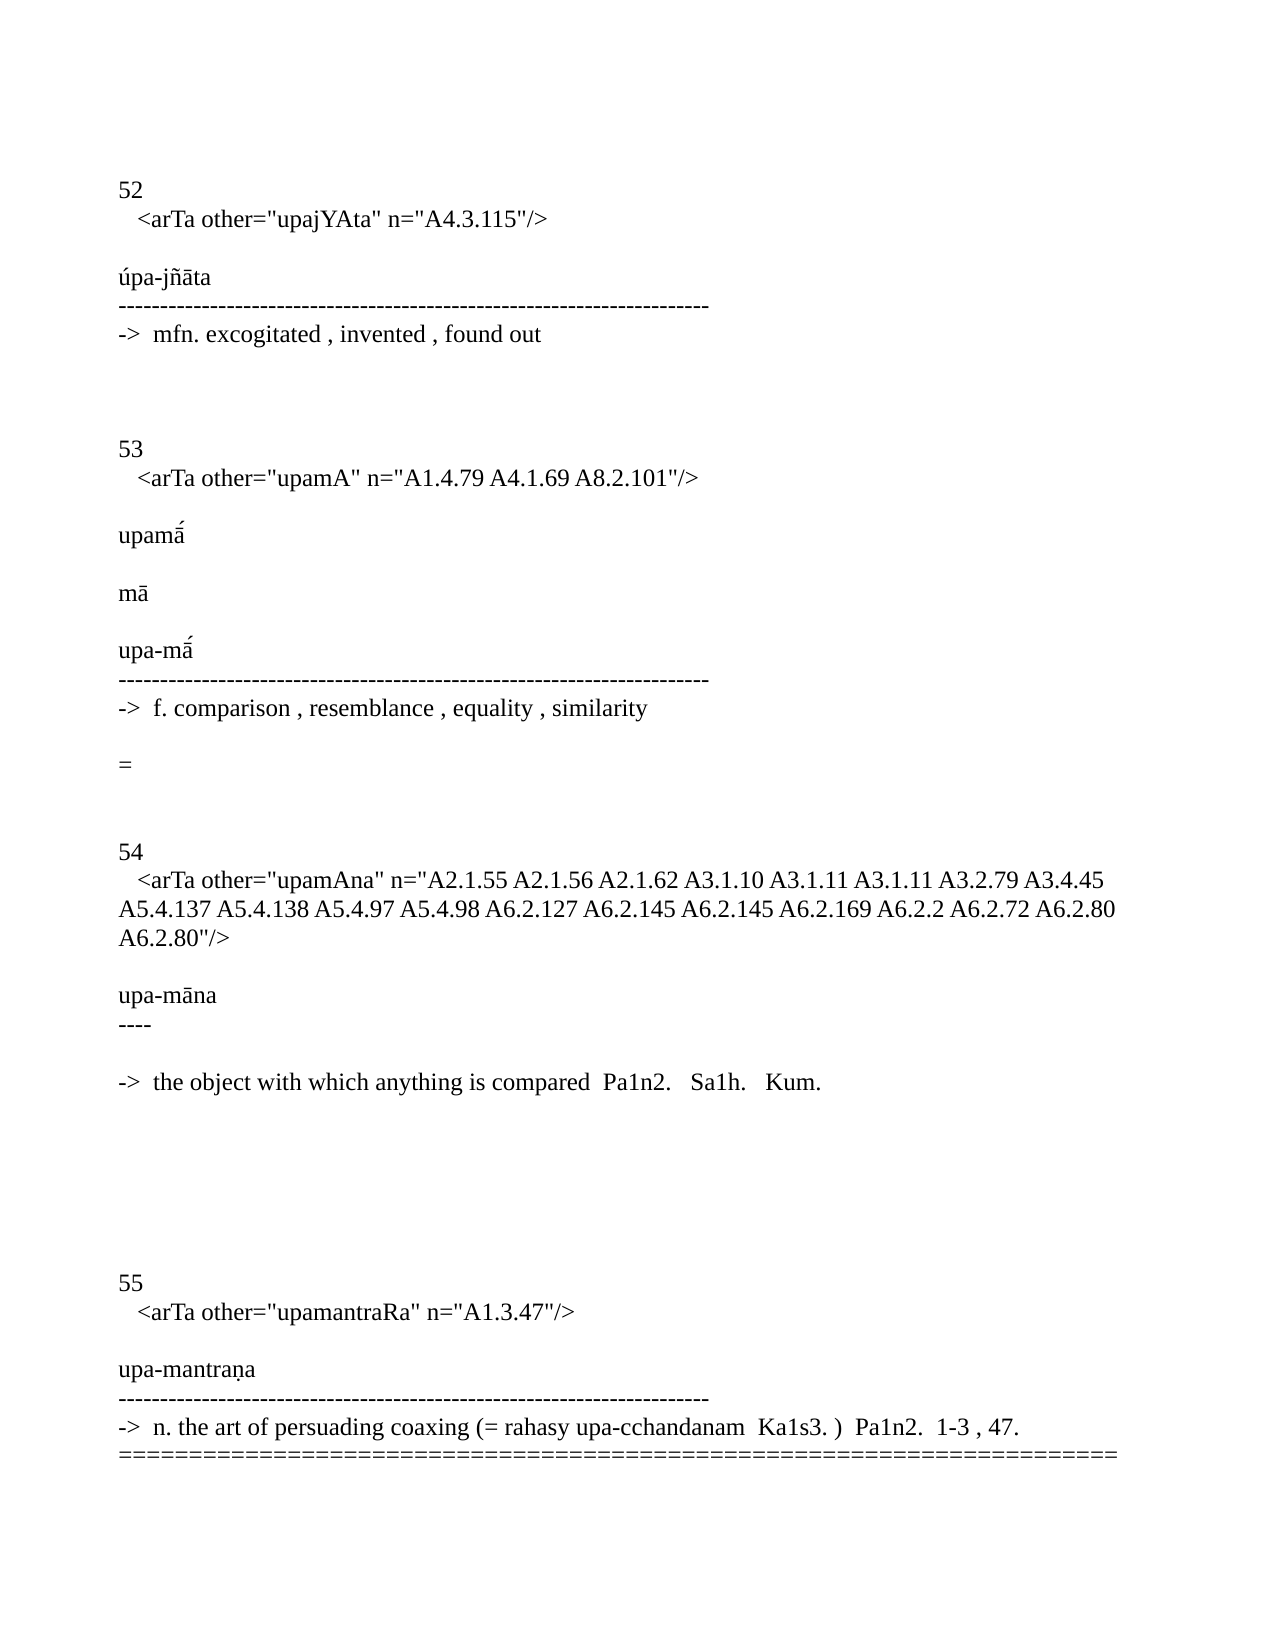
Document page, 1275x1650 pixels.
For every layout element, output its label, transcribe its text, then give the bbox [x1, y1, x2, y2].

text úpa-jñāta [118, 262, 1157, 291]
text ----------------------------------------------------------------------- [118, 664, 1157, 693]
text ----------------------------------------------------------------------- [118, 291, 1157, 319]
text upa-mā́ [118, 636, 1157, 664]
text -> n. the art of persuading coaxing (= rahasy upa-cchandanam Ka1s3. ) Pa1n2. 1-3 , 47. [118, 1412, 1157, 1441]
text ---- [118, 1009, 1157, 1038]
text mā [118, 578, 1157, 607]
text <arTa other="upajYAta" n="A4.3.115"/> [118, 204, 1157, 233]
text upa-māna [118, 981, 1157, 1009]
text 52 [118, 176, 1157, 204]
text -> the object with which anything is compared Pa1n2. Sa1h. Kum. [118, 1067, 1157, 1096]
text <arTa other="upamAna" n="A2.1.55 A2.1.56 A2.1.62 A3.1.10 A3.1.11 A3.1.11 A3.2.79 A3.4.45 A5.4.137 A5.4.138 A5.4.97 A5.4.98 A6.2.127 A6.2.145 A6.2.145 A6.2.169 A6.2.2 A6.2.72 A6.2.80 A6.2.80"/> [118, 866, 1157, 952]
text upamā́ [118, 521, 1157, 549]
text 54 [118, 837, 1157, 866]
text 55 [118, 1268, 1157, 1297]
text upa-mantraṇa [118, 1354, 1157, 1383]
text <arTa other="upamA" n="A1.4.79 A4.1.69 A8.2.101"/> [118, 463, 1157, 492]
text ======================================================================= [118, 1441, 1157, 1469]
text -> f. comparison , resemblance , equality , similarity [118, 693, 1157, 722]
text -> mfn. excogitated , invented , found out [118, 319, 1157, 348]
text ----------------------------------------------------------------------- [118, 1383, 1157, 1412]
text 53 [118, 434, 1157, 463]
text = [118, 751, 1157, 779]
text <arTa other="upamantraRa" n="A1.3.47"/> [118, 1297, 1157, 1326]
